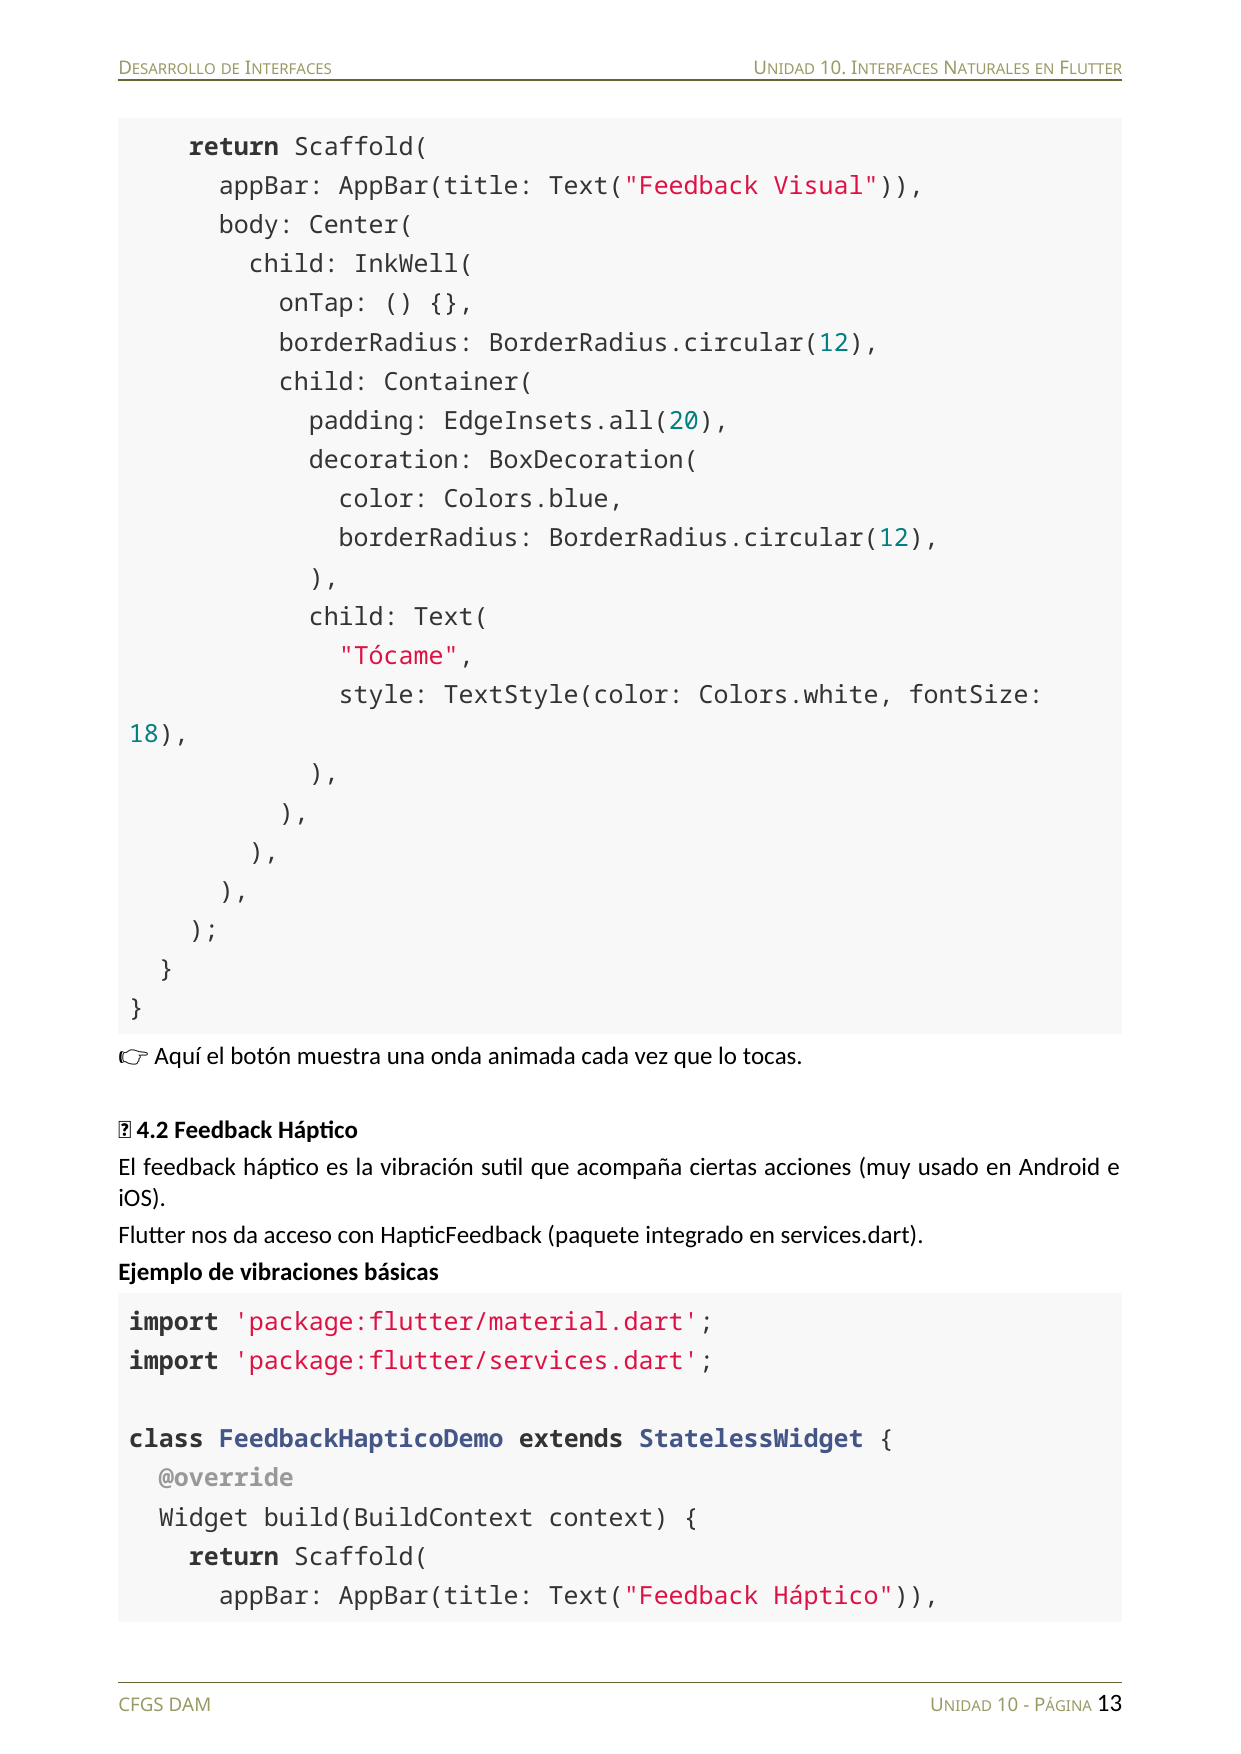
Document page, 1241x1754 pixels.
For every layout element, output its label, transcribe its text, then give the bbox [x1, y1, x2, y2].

table_header import 'package:flutter/material.dart'; import 'package:flutter/services.dart'; class FeedbackHapticoDemo extends StatelessWidget { @override Widget build(BuildContext context) { return Scaffold( appBar: AppBar(title: Text("Feedback Háptico")), [118, 1293, 1122, 1622]
text 🔹 4.2 Feedback Háptico [118, 1114, 1122, 1145]
text Flutter nos da acceso con HapticFeedback (paquete integrado en services.dart). [118, 1219, 1122, 1249]
text Ejemplo de vibraciones básicas [118, 1256, 1122, 1286]
table_header return Scaffold( appBar: AppBar(title: Text("Feedback Visual")), body: Center( child: InkWell( onTap: () {}, borderRadius: BorderRadius.circular(12), child: Container( padding: EdgeInsets.all(20), decoration: BoxDecoration( color: Colors.blue, borderRadius: BorderRadius.circular(12), ), child: Text( "Tócame", style: TextStyle(color: Colors.white, fontSize: 18), ), ), ), ), ); } } [118, 118, 1122, 1034]
text El feedback háptico es la vibración sutil que acompaña ciertas acciones (muy usado en Android e iOS). [118, 1151, 1122, 1212]
text 👉 Aquí el botón muestra una onda animada cada vez que lo tocas. [118, 1041, 1122, 1071]
